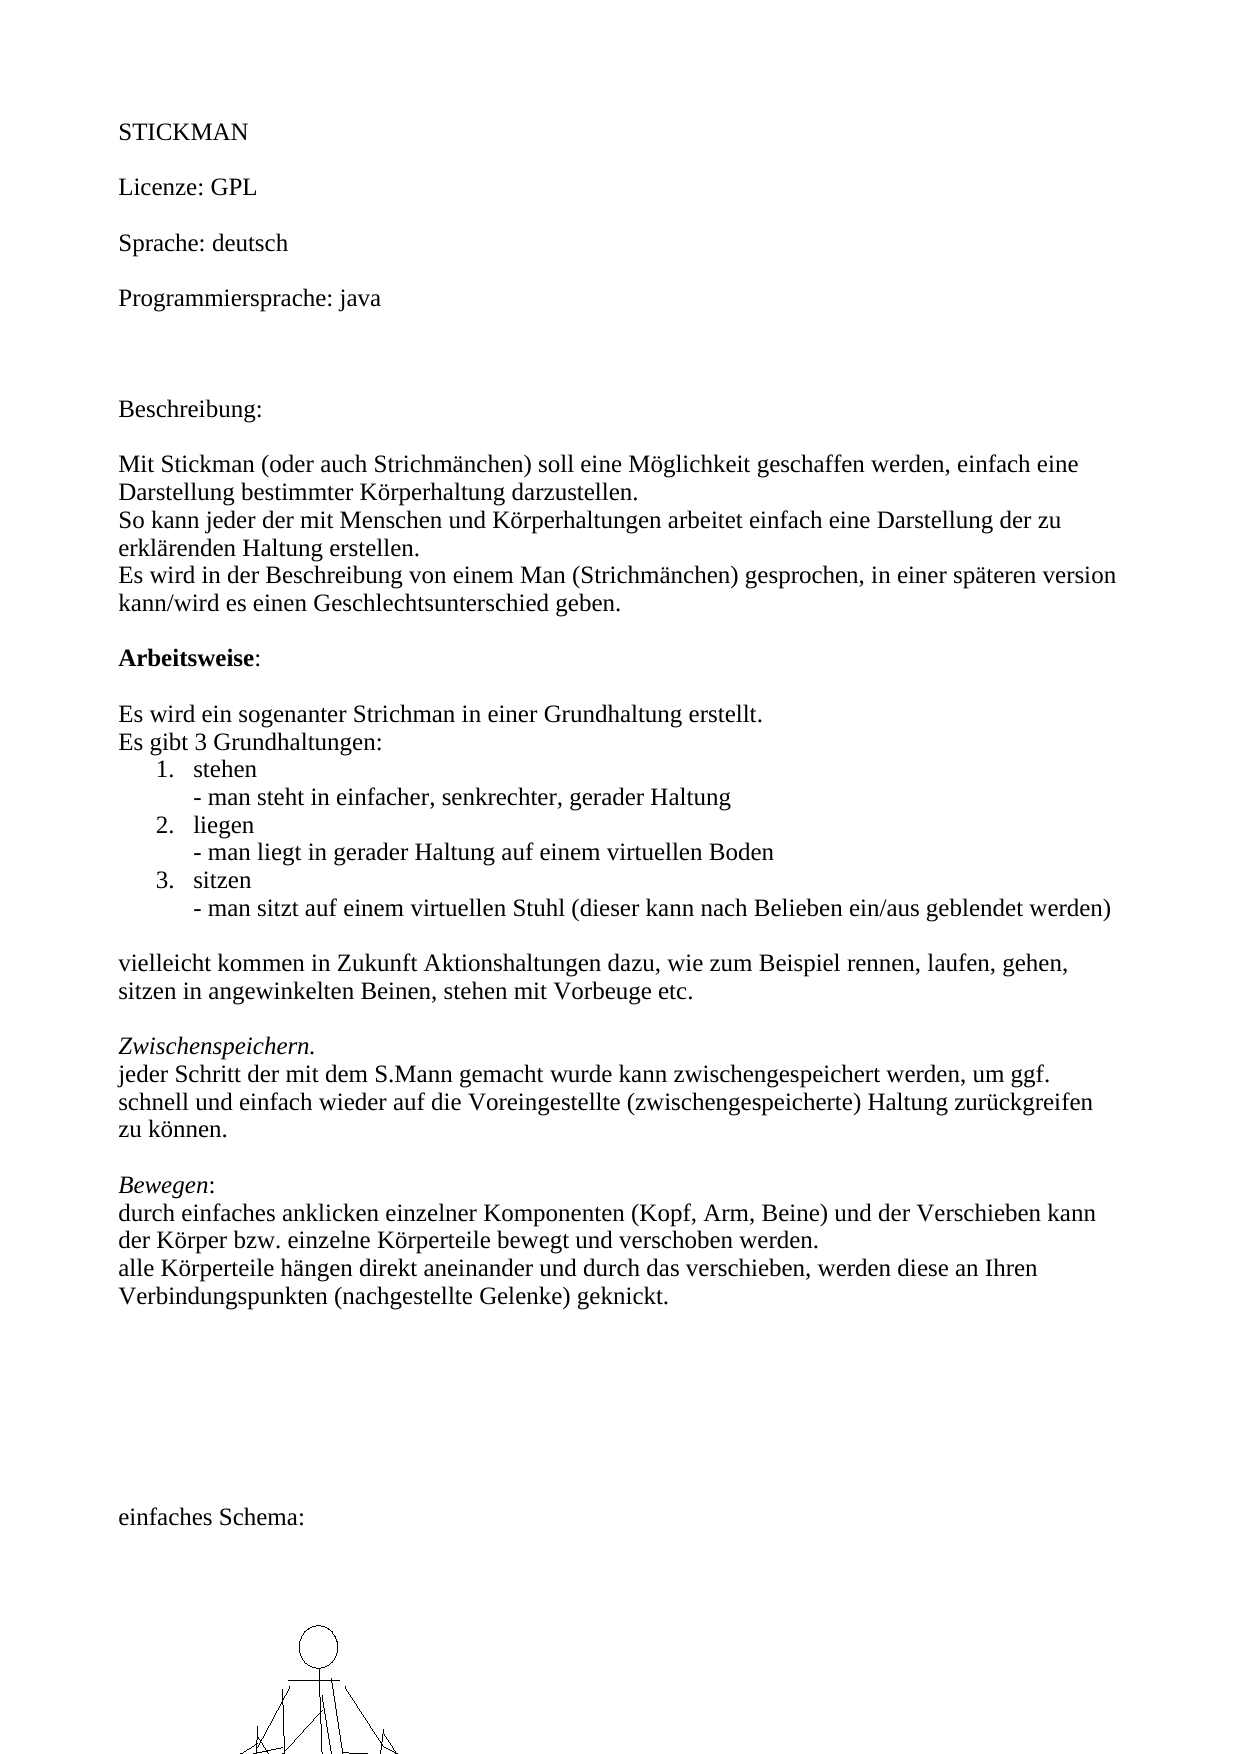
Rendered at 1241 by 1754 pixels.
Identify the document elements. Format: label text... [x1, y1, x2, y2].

text So kann jeder der mit Menschen und Körperhaltungen arbeitet einfach eine Darstellung der zu erklärenden Haltung erstellen. [118, 506, 1122, 561]
text STICKMAN [118, 118, 1122, 146]
text Mit Stickman (oder auch Strichmänchen) soll eine Möglichkeit geschaffen werden, einfach eine Darstellung bestimmter Körperhaltung darzustellen. [118, 451, 1122, 506]
list - man sitzt auf einem virtuellen Stuhl (dieser kann nach Belieben ein/aus geblendet werden) [156, 894, 1122, 922]
list sitzen [156, 866, 1122, 894]
text Beschreibung: [118, 395, 1122, 423]
text Es wird ein sogenanter Strichman in einer Grundhaltung erstellt. [118, 700, 1122, 728]
text durch einfaches anklicken einzelner Komponenten (Kopf, Arm, Beine) und der Verschieben kann der Körper bzw. einzelne Körperteile bewegt und verschoben werden. [118, 1199, 1122, 1254]
text Zwischenspeichern. [118, 1032, 1122, 1060]
text einfaches Schema: [118, 1503, 1122, 1531]
text Sprache: deutsch [118, 229, 1122, 257]
text Arbeitsweise: [118, 644, 1122, 672]
text jeder Schritt der mit dem S.Mann gemacht wurde kann zwischengespeichert werden, um ggf. schnell und einfach wieder auf die Voreingestellte (zwischengespeicherte) Haltung zurückgreifen zu können. [118, 1060, 1122, 1143]
text Es gibt 3 Grundhaltungen: [118, 728, 1122, 755]
list - man liegt in gerader Haltung auf einem virtuellen Boden [156, 838, 1122, 866]
list - man steht in einfacher, senkrechter, gerader Haltung [156, 783, 1122, 811]
text Es wird in der Beschreibung von einem Man (Strichmänchen) gesprochen, in einer späteren version kann/wird es einen Geschlechtsunterschied geben. [118, 561, 1122, 617]
text vielleicht kommen in Zukunft Aktionshaltungen dazu, wie zum Beispiel rennen, laufen, gehen, sitzen in angewinkelten Beinen, stehen mit Vorbeuge etc. [118, 949, 1122, 1005]
text Licenze: GPL [118, 173, 1122, 201]
list liegen [156, 811, 1122, 838]
text Programmiersprache: java [118, 284, 1122, 312]
text alle Körperteile hängen direkt aneinander und durch das verschieben, werden diese an Ihren Verbindungspunkten (nachgestellte Gelenke) geknickt. [118, 1254, 1122, 1309]
text Bewegen: [118, 1171, 1122, 1199]
list stehen [156, 755, 1122, 783]
